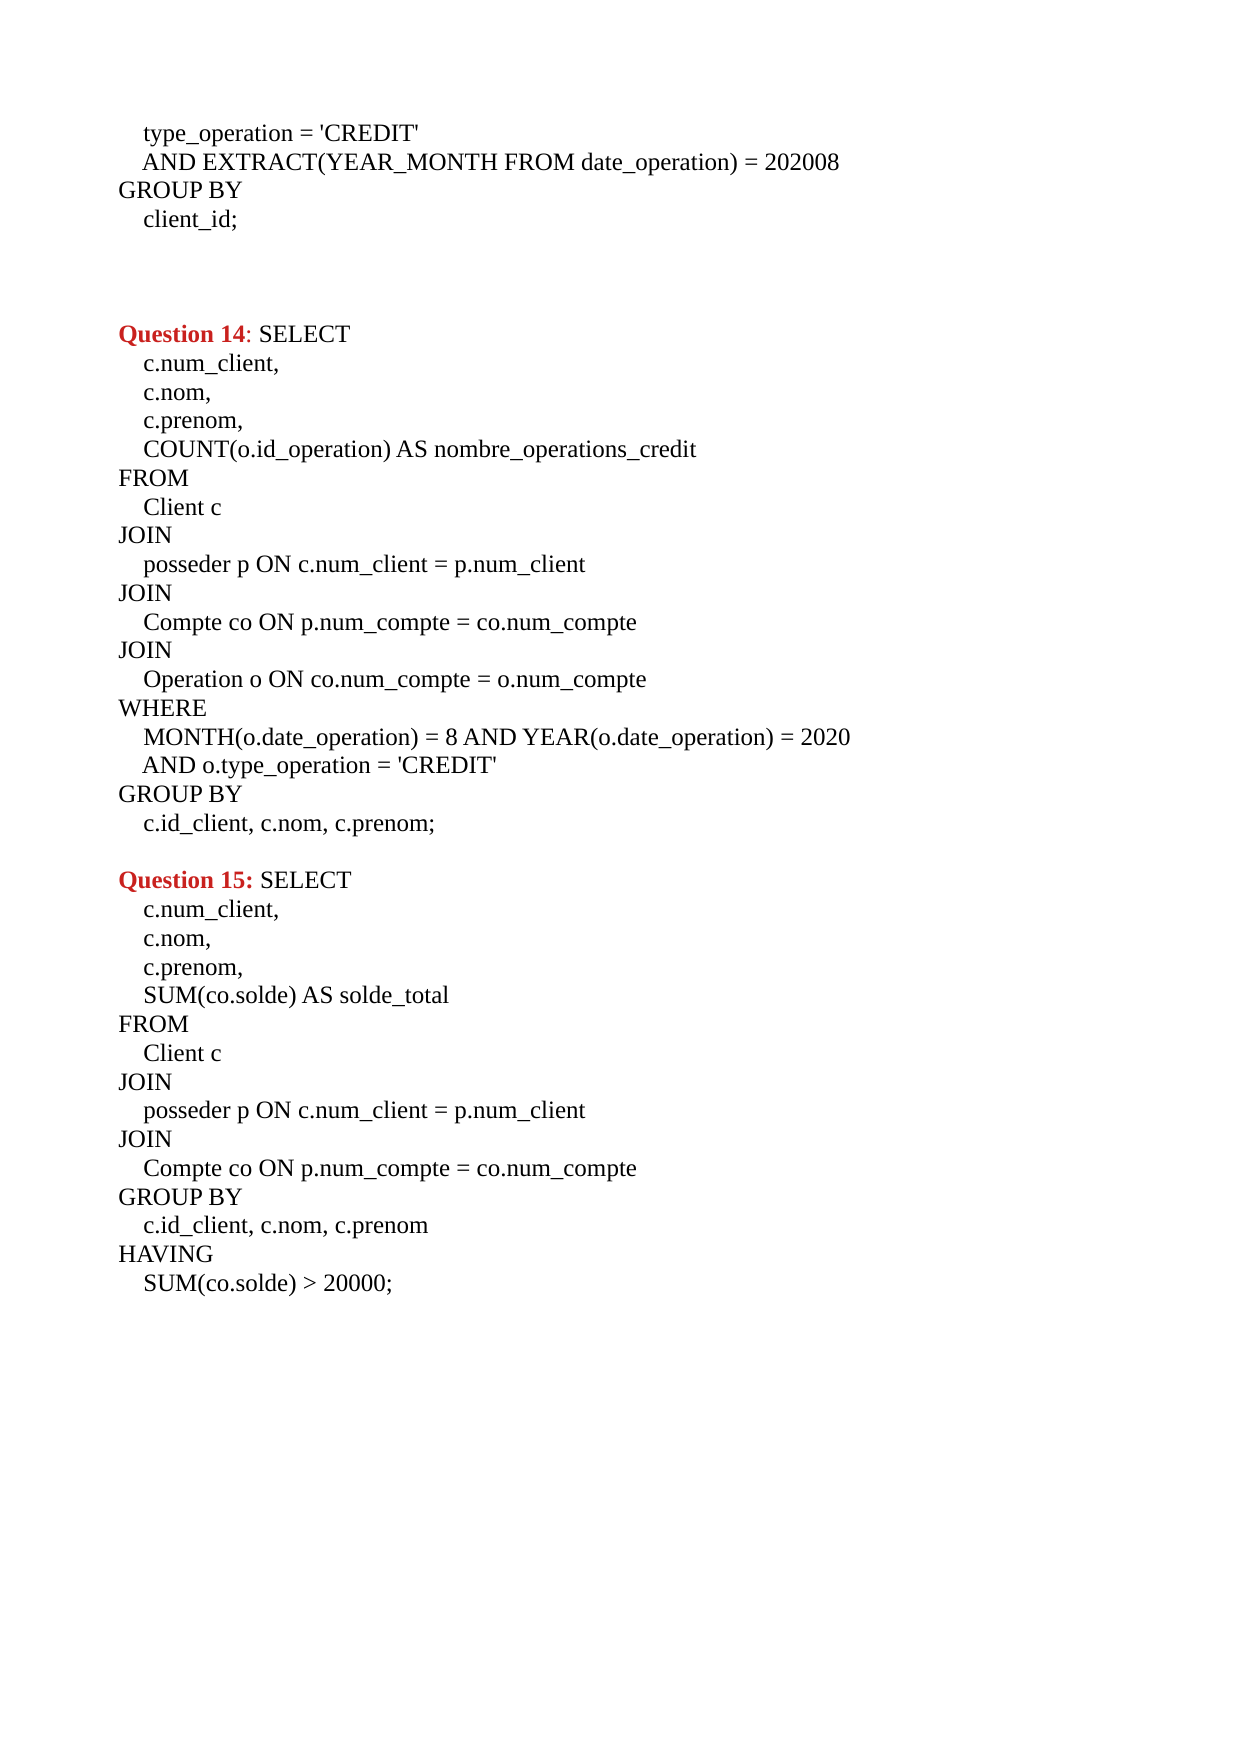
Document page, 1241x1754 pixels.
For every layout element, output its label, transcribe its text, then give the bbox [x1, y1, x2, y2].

text JOIN [118, 1124, 1122, 1153]
text MONTH(o.date_operation) = 8 AND YEAR(o.date_operation) = 2020 [118, 722, 1122, 751]
text Question 14: SELECT [118, 319, 1122, 348]
text client_id; [118, 204, 1122, 233]
text COUNT(o.id_operation) AS nombre_operations_credit [118, 434, 1122, 463]
text c.prenom, [118, 952, 1122, 981]
text GROUP BY [118, 176, 1122, 204]
text Compte co ON p.num_compte = co.num_compte [118, 1153, 1122, 1182]
text Question 15: SELECT [118, 866, 1122, 894]
text AND o.type_operation = 'CREDIT' [118, 751, 1122, 779]
text GROUP BY [118, 779, 1122, 808]
text SUM(co.solde) > 20000; [118, 1268, 1122, 1297]
text Operation o ON co.num_compte = o.num_compte [118, 664, 1122, 693]
text Client c [118, 1038, 1122, 1067]
text HAVING [118, 1239, 1122, 1268]
text WHERE [118, 693, 1122, 722]
text JOIN [118, 636, 1122, 664]
text SUM(co.solde) AS solde_total [118, 981, 1122, 1009]
text FROM [118, 1009, 1122, 1038]
text posseder p ON c.num_client = p.num_client [118, 1096, 1122, 1124]
text c.nom, [118, 377, 1122, 406]
text GROUP BY [118, 1182, 1122, 1211]
text JOIN [118, 521, 1122, 549]
text type_operation = 'CREDIT' [118, 118, 1122, 147]
text c.num_client, [118, 348, 1122, 377]
text Compte co ON p.num_compte = co.num_compte [118, 607, 1122, 636]
text c.id_client, c.nom, c.prenom; [118, 808, 1122, 837]
text c.num_client, [118, 894, 1122, 923]
text c.prenom, [118, 406, 1122, 434]
text Client c [118, 492, 1122, 521]
text c.nom, [118, 923, 1122, 952]
text JOIN [118, 578, 1122, 607]
text posseder p ON c.num_client = p.num_client [118, 549, 1122, 578]
text AND EXTRACT(YEAR_MONTH FROM date_operation) = 202008 [118, 147, 1122, 176]
text FROM [118, 463, 1122, 492]
text c.id_client, c.nom, c.prenom [118, 1211, 1122, 1239]
text JOIN [118, 1067, 1122, 1096]
